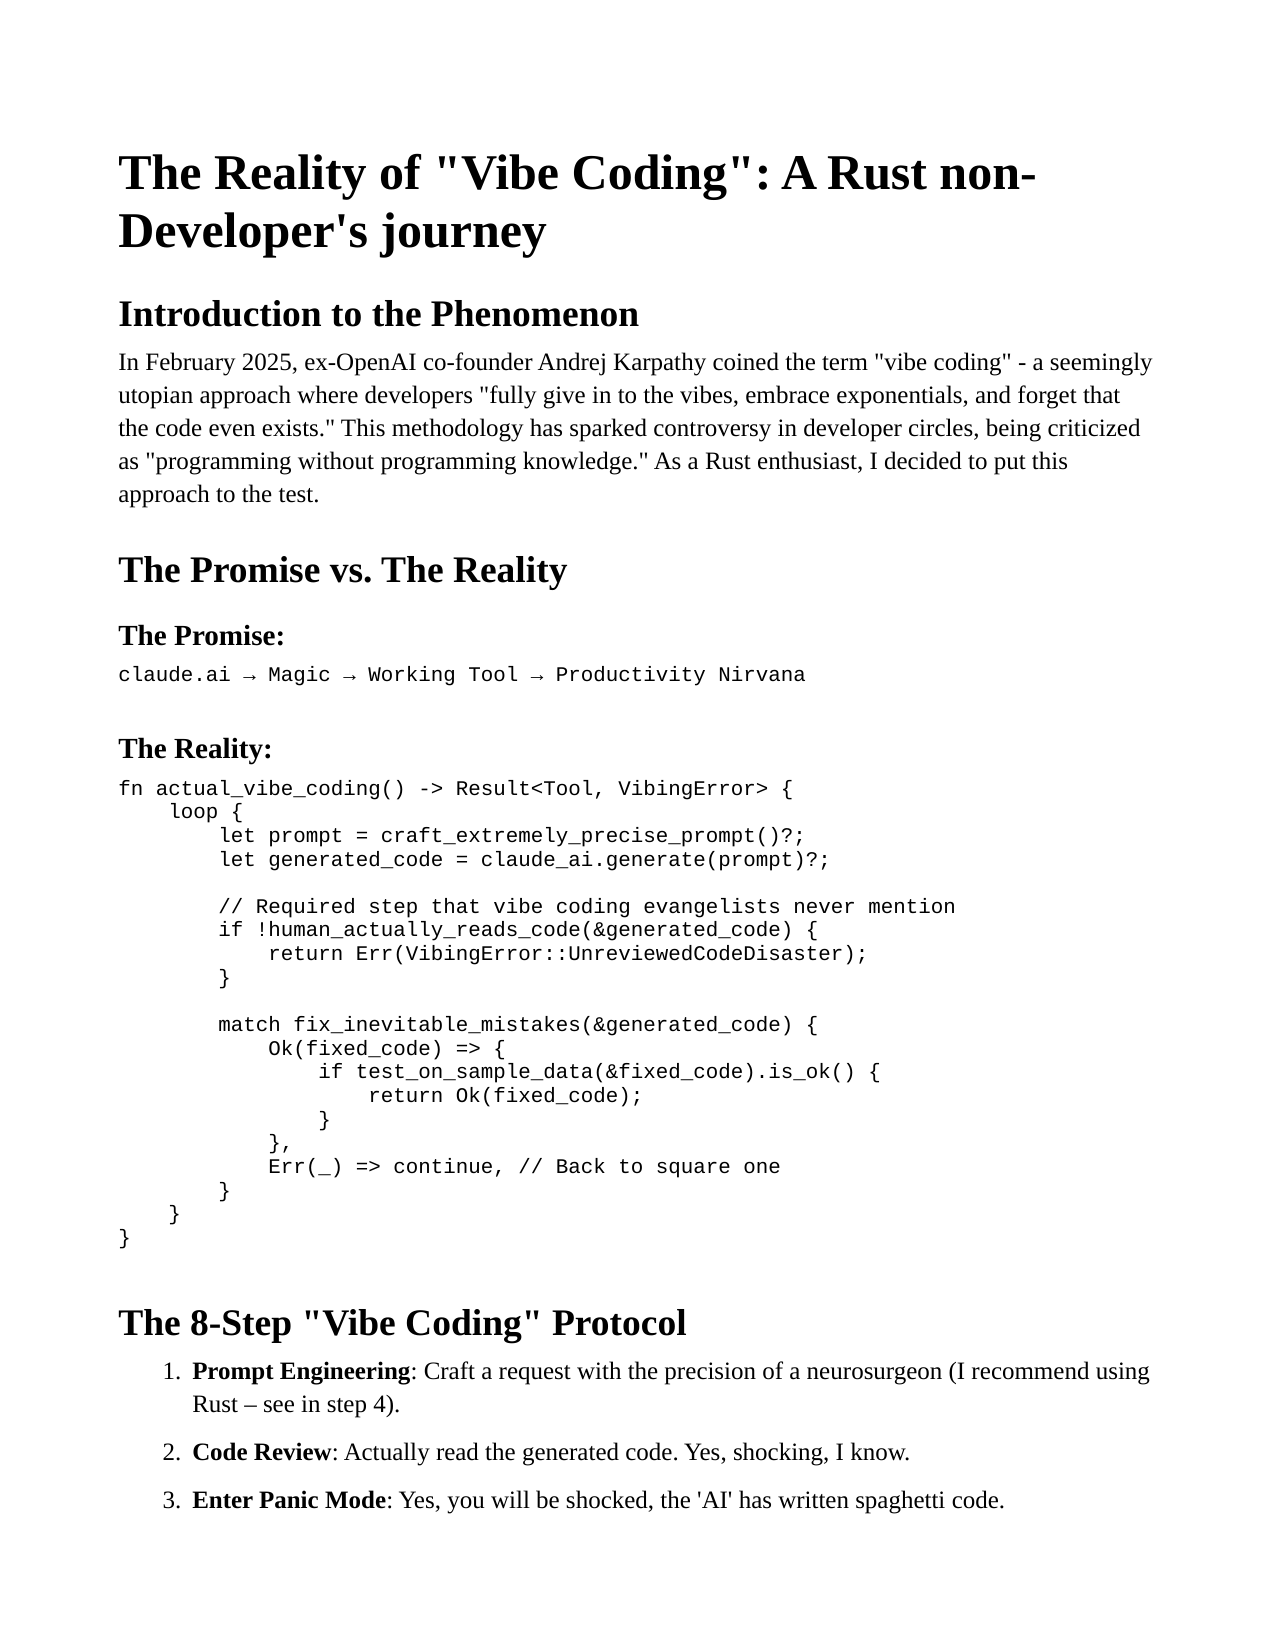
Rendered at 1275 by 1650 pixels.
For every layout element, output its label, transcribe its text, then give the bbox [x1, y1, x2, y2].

text claude.ai → Magic → Working Tool → Productivity Nirvana [118, 664, 1157, 687]
subtitle Introduction to the Phenomenon [118, 291, 1157, 334]
text Ok(fixed_code) => { [118, 1038, 1157, 1061]
list Prompt Engineering: Craft a request with the precision of a neurosurgeon (I recommend using Rust – see in step 4). [162, 1356, 1157, 1418]
text In February 2025, ex-OpenAI co-founder Andrej Karpathy coined the term "vibe coding" - a seemingly utopian approach where developers "fully give in to the vibes, embrace exponentials, and forget that the code even exists." This methodology has sparked controversy in developer circles, being criticized as "programming without programming knowledge." As a Rust enthusiast, I decided to put this approach to the test. [118, 347, 1157, 508]
text // Required step that vibe coding evangelists never mention [118, 896, 1157, 919]
text match fix_inevitable_mistakes(&generated_code) { [118, 1014, 1157, 1038]
text return Err(VibingError::UnreviewedCodeDisaster); [118, 943, 1157, 967]
text } [118, 1109, 1157, 1132]
text } [118, 967, 1157, 990]
subtitle The Promise vs. The Reality [118, 548, 1157, 591]
text } [118, 1227, 1157, 1251]
list Enter Panic Mode: Yes, you will be shocked, the 'AI' has written spaghetti code. [162, 1485, 1157, 1513]
text }, [118, 1132, 1157, 1156]
subtitle The 8-Step "Vibe Coding" Protocol [118, 1301, 1157, 1344]
text let generated_code = claude_ai.generate(prompt)?; [118, 848, 1157, 872]
subtitle The Reality of "Vibe Coding": A Rust non-Developer's journey [118, 143, 1157, 258]
text let prompt = craft_extremely_precise_prompt()?; [118, 825, 1157, 848]
text if test_on_sample_data(&fixed_code).is_ok() { [118, 1061, 1157, 1085]
text fn actual_vibe_coding() -> Result<Tool, VibingError> { [118, 778, 1157, 801]
list Code Review: Actually read the generated code. Yes, shocking, I know. [162, 1437, 1157, 1466]
text Err(_) => continue, // Back to square one [118, 1156, 1157, 1179]
subtitle The Promise: [118, 618, 1157, 651]
text loop { [118, 801, 1157, 825]
text } [118, 1203, 1157, 1227]
text return Ok(fixed_code); [118, 1085, 1157, 1109]
subtitle The Reality: [118, 732, 1157, 765]
text } [118, 1179, 1157, 1203]
text if !human_actually_reads_code(&generated_code) { [118, 919, 1157, 943]
